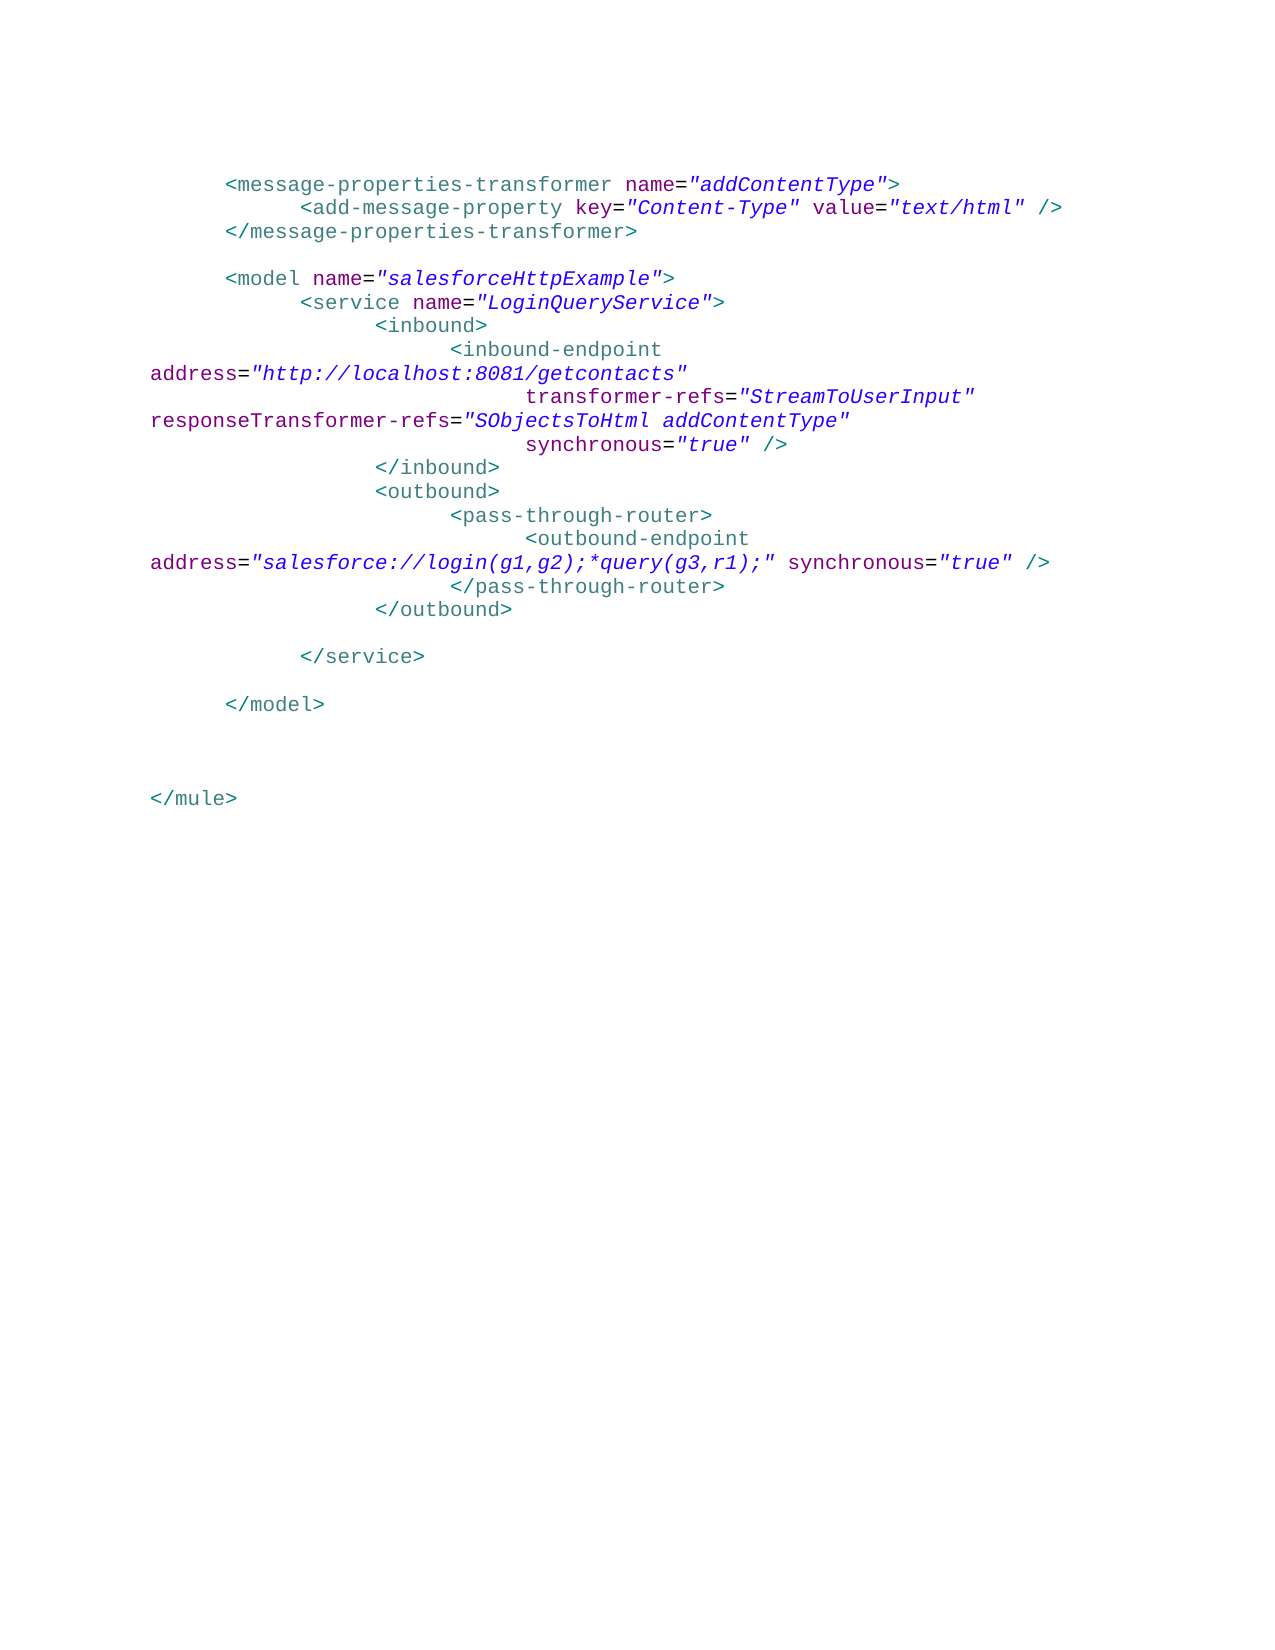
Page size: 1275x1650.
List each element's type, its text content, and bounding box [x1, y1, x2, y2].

text synchronous="true" /> [150, 434, 1125, 457]
text <outbound-endpoint address="salesforce://login(g1,g2);*query(g3,r1);" synchronous="true" /> [150, 528, 1125, 576]
text <add-message-property key="Content-Type" value="text/html" /> [150, 197, 1125, 221]
text <service name="LoginQueryService"> [150, 292, 1125, 316]
text </message-properties-transformer> [150, 221, 1125, 244]
text <inbound-endpoint address="http://localhost:8081/getcontacts" [150, 339, 1125, 386]
text <pass-through-router> [150, 505, 1125, 528]
text <outbound> [150, 481, 1125, 505]
text </inbound> [150, 457, 1125, 481]
text </pass-through-router> [150, 576, 1125, 599]
text <message-properties-transformer name="addContentType"> [150, 174, 1125, 197]
text transformer-refs="StreamToUserInput" responseTransformer-refs="SObjectsToHtml addContentType" [150, 386, 1125, 434]
text </outbound> [150, 599, 1125, 623]
text </model> [150, 694, 1125, 717]
text <inbound> [150, 316, 1125, 339]
text </service> [150, 647, 1125, 670]
text <model name="salesforceHttpExample"> [150, 268, 1125, 292]
text </mule> [150, 788, 1125, 812]
